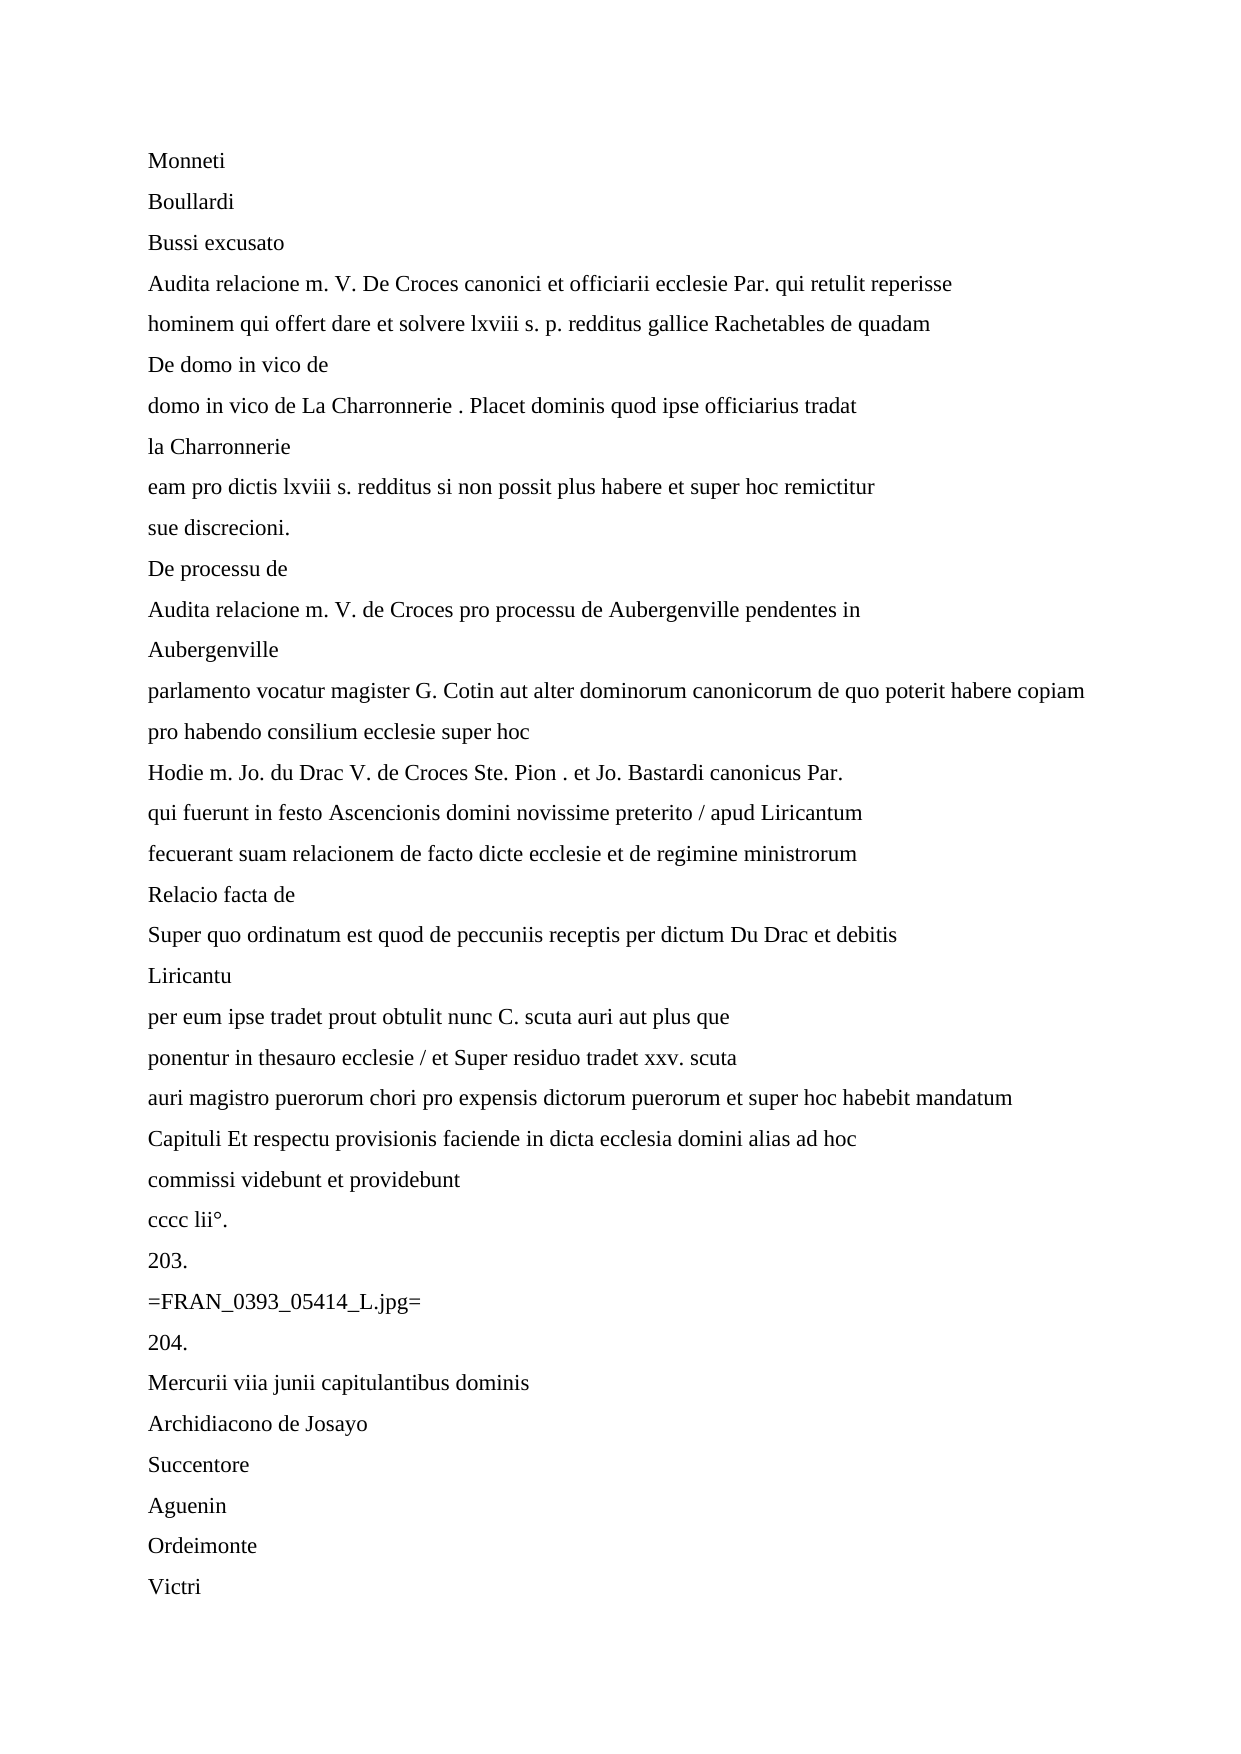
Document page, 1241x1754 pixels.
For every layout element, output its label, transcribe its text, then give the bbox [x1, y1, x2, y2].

text eam pro dictis lxviii s. redditus si non possit plus habere et super hoc remictitur [148, 473, 1093, 500]
text pro habendo consilium ecclesie super hoc [148, 718, 1093, 744]
text Archidiacono de Josayo [148, 1410, 1093, 1437]
text auri magistro puerorum chori pro expensis dictorum puerorum et super hoc habebit mandatum [148, 1084, 1093, 1111]
text Audita relacione m. V. de Croces pro processu de Aubergenville pendentes in [148, 596, 1093, 622]
text Mercurii viia junii capitulantibus dominis [148, 1369, 1093, 1396]
text Aguenin [148, 1492, 1093, 1518]
text domo in vico de La Charronnerie . Placet dominis quod ipse officiarius tradat [148, 392, 1093, 418]
text Hodie m. Jo. du Drac V. de Croces Ste. Pion . et Jo. Bastardi canonicus Par. [148, 758, 1093, 785]
text Victri [148, 1573, 1093, 1599]
text qui fuerunt in festo Ascencionis domini novissime preterito / apud Liricantum [148, 799, 1093, 826]
text Monneti [148, 148, 1093, 174]
text ponentur in thesauro ecclesie / et Super residuo tradet xxv. scuta [148, 1044, 1093, 1070]
text Ordeimonte [148, 1532, 1093, 1559]
text Super quo ordinatum est quod de peccuniis receptis per dictum Du Drac et debitis [148, 921, 1093, 948]
text Capituli Et respectu provisionis faciende in dicta ecclesia domini alias ad hoc [148, 1125, 1093, 1151]
text fecuerant suam relacionem de facto dicte ecclesie et de regimine ministrorum [148, 840, 1093, 866]
text Bussi excusato [148, 229, 1093, 255]
text cccc lii°. [148, 1207, 1093, 1233]
text Aubergenville [148, 636, 1093, 663]
text 203. [148, 1247, 1093, 1274]
text Relacio facta de [148, 881, 1093, 907]
text hominem qui offert dare et solvere lxviii s. p. redditus gallice Rachetables de quadam [148, 311, 1093, 337]
text Audita relacione m. V. De Croces canonici et officiarii ecclesie Par. qui retulit reperisse [148, 270, 1093, 296]
text Liricantu [148, 962, 1093, 988]
text De domo in vico de [148, 351, 1093, 378]
text parlamento vocatur magister G. Cotin aut alter dominorum canonicorum de quo poterit habere copiam [148, 677, 1093, 703]
text 204. [148, 1329, 1093, 1355]
text Boullardi [148, 188, 1093, 215]
text sue discrecioni. [148, 514, 1093, 541]
text per eum ipse tradet prout obtulit nunc C. scuta auri aut plus que [148, 1003, 1093, 1029]
text De processu de [148, 555, 1093, 581]
text Succentore [148, 1451, 1093, 1477]
text =FRAN_0393_05414_L.jpg= [148, 1288, 1093, 1314]
text la Charronnerie [148, 433, 1093, 459]
text commissi videbunt et providebunt [148, 1166, 1093, 1192]
